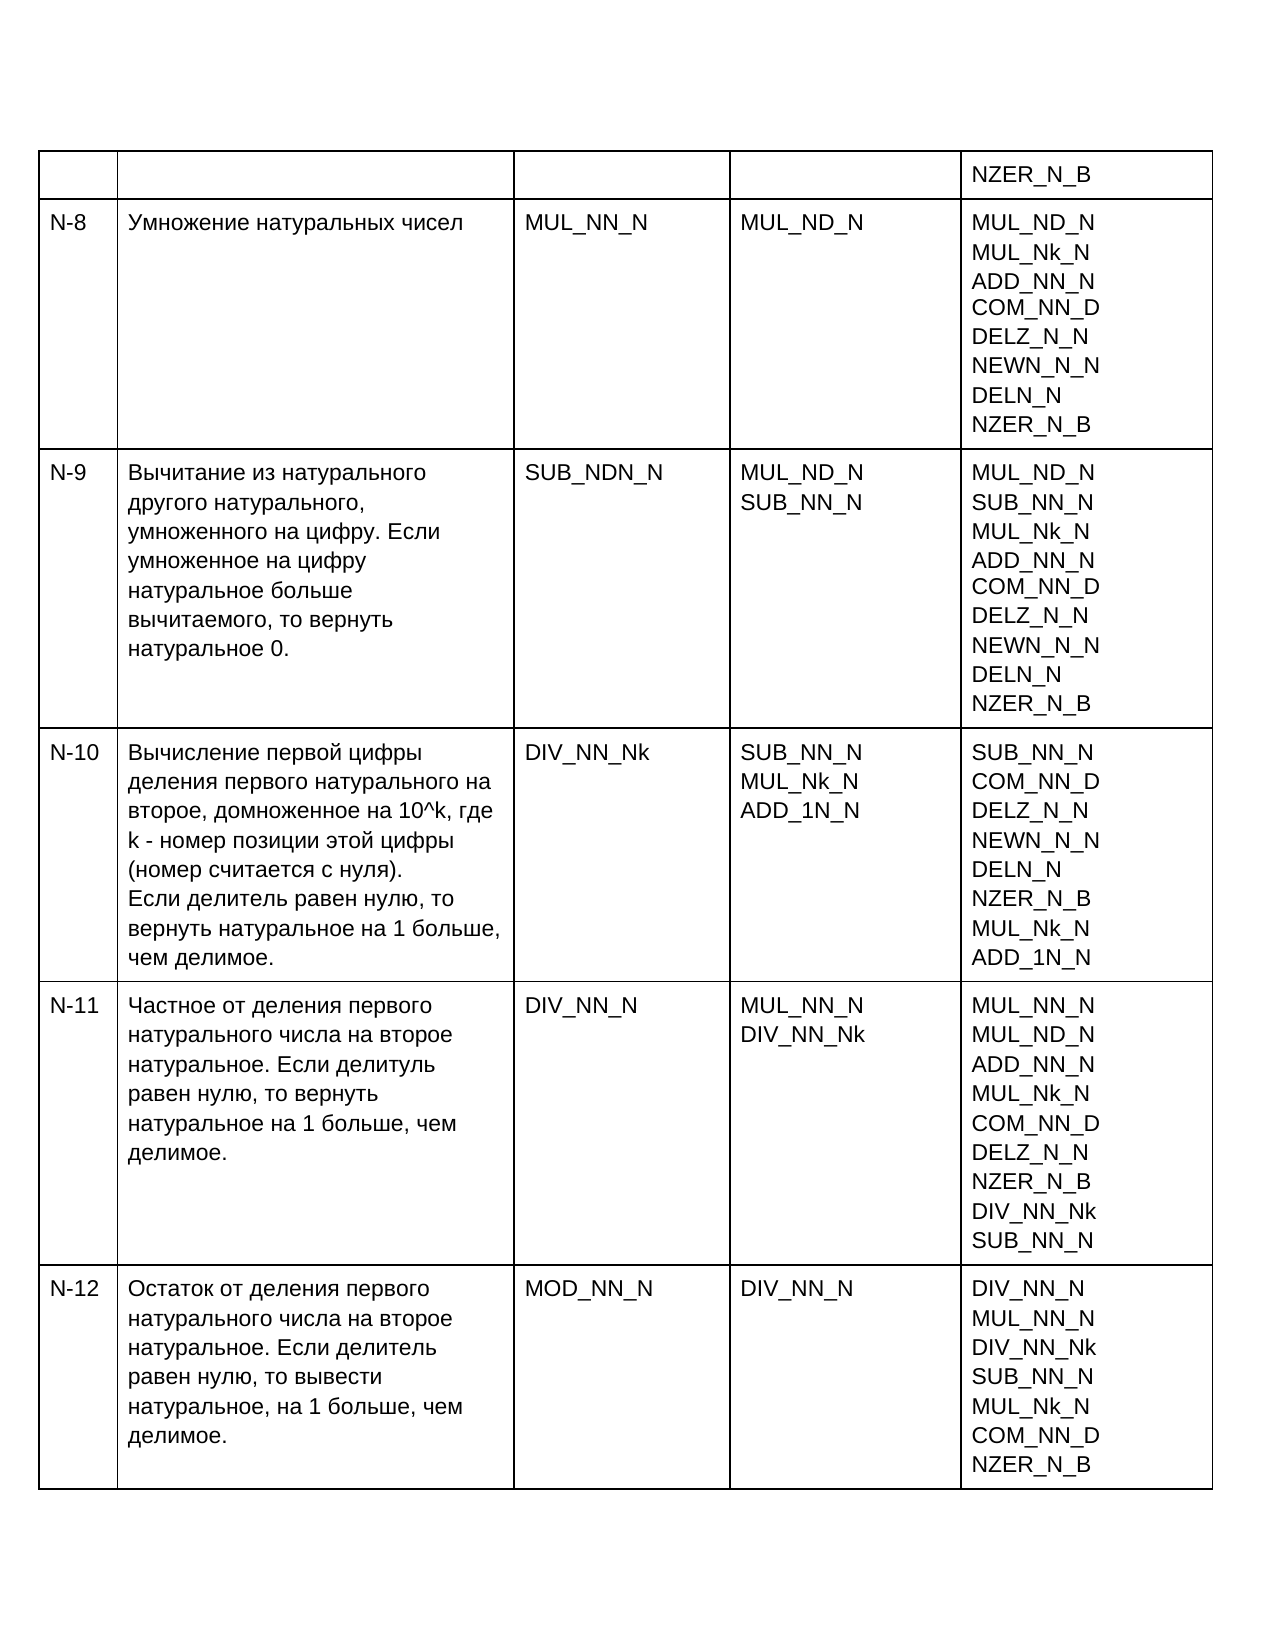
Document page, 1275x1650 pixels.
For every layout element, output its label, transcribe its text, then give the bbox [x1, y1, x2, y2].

table_cell [118, 152, 513, 198]
table_cell DIV_NN_N [515, 982, 729, 1264]
table_cell MOD_NN_N [515, 1266, 729, 1488]
table_cell MUL_ND_N SUB_NN_N [731, 450, 960, 727]
table_cell MUL_NN_N DIV_NN_Nk [731, 982, 960, 1264]
table_cell N-11 [40, 982, 117, 1264]
table_cell N-12 [40, 1266, 117, 1488]
table_cell [515, 152, 729, 198]
table_cell Вычисление первой цифры деления первого натурального на второе, домноженное на 10^k, где k - номер позиции этой цифры (номер считается с нуля). Если делитель равен нулю, то вернуть натуральное на 1 больше, чем делимое. [118, 729, 513, 981]
table_cell N-10 [40, 729, 117, 981]
table_cell Вычитание из натурального другого натурального, умноженного на цифру. Если умноженное на цифру натуральное больше вычитаемого, то вернуть натуральное 0. [118, 450, 513, 727]
table_cell MUL_NN_N [515, 200, 729, 448]
table_cell NZER_N_B [962, 152, 1212, 198]
table_cell SUB_NDN_N [515, 450, 729, 727]
table_cell DIV_NN_N MUL_NN_N DIV_NN_Nk SUB_NN_N MUL_Nk_N COM_NN_D NZER_N_B [962, 1266, 1212, 1488]
table_cell MUL_NN_N MUL_ND_N ADD_NN_N MUL_Nk_N COM_NN_D DELZ_N_N NZER_N_B DIV_NN_Nk SUB_NN_N [962, 982, 1212, 1264]
table_cell DIV_NN_N [731, 1266, 960, 1488]
table_cell SUB_NN_N COM_NN_D DELZ_N_N NEWN_N_N DELN_N NZER_N_B MUL_Nk_N ADD_1N_N [962, 729, 1212, 981]
table_cell Частное от деления первого натурального числа на второе натуральное. Если делитуль равен нулю, то вернуть натуральное на 1 больше, чем делимое. [118, 982, 513, 1264]
table_cell N-8 [40, 200, 117, 448]
table_cell N-9 [40, 450, 117, 727]
table_cell [731, 152, 960, 198]
table_cell MUL_ND_N MUL_Nk_N ADD_NN_N COM_NN_D DELZ_N_N NEWN_N_N DELN_N NZER_N_B [962, 200, 1212, 448]
table_cell Умножение натуральных чисел [118, 200, 513, 448]
table_cell DIV_NN_Nk [515, 729, 729, 981]
table_cell [40, 152, 117, 198]
table_cell MUL_ND_N SUB_NN_N MUL_Nk_N ADD_NN_N COM_NN_D DELZ_N_N NEWN_N_N DELN_N NZER_N_B [962, 450, 1212, 727]
table_cell MUL_ND_N [731, 200, 960, 448]
table_cell Остаток от деления первого натурального числа на второе натуральное. Если делитель равен нулю, то вывести натуральное, на 1 больше, чем делимое. [118, 1266, 513, 1488]
table_cell SUB_NN_N MUL_Nk_N ADD_1N_N [731, 729, 960, 981]
